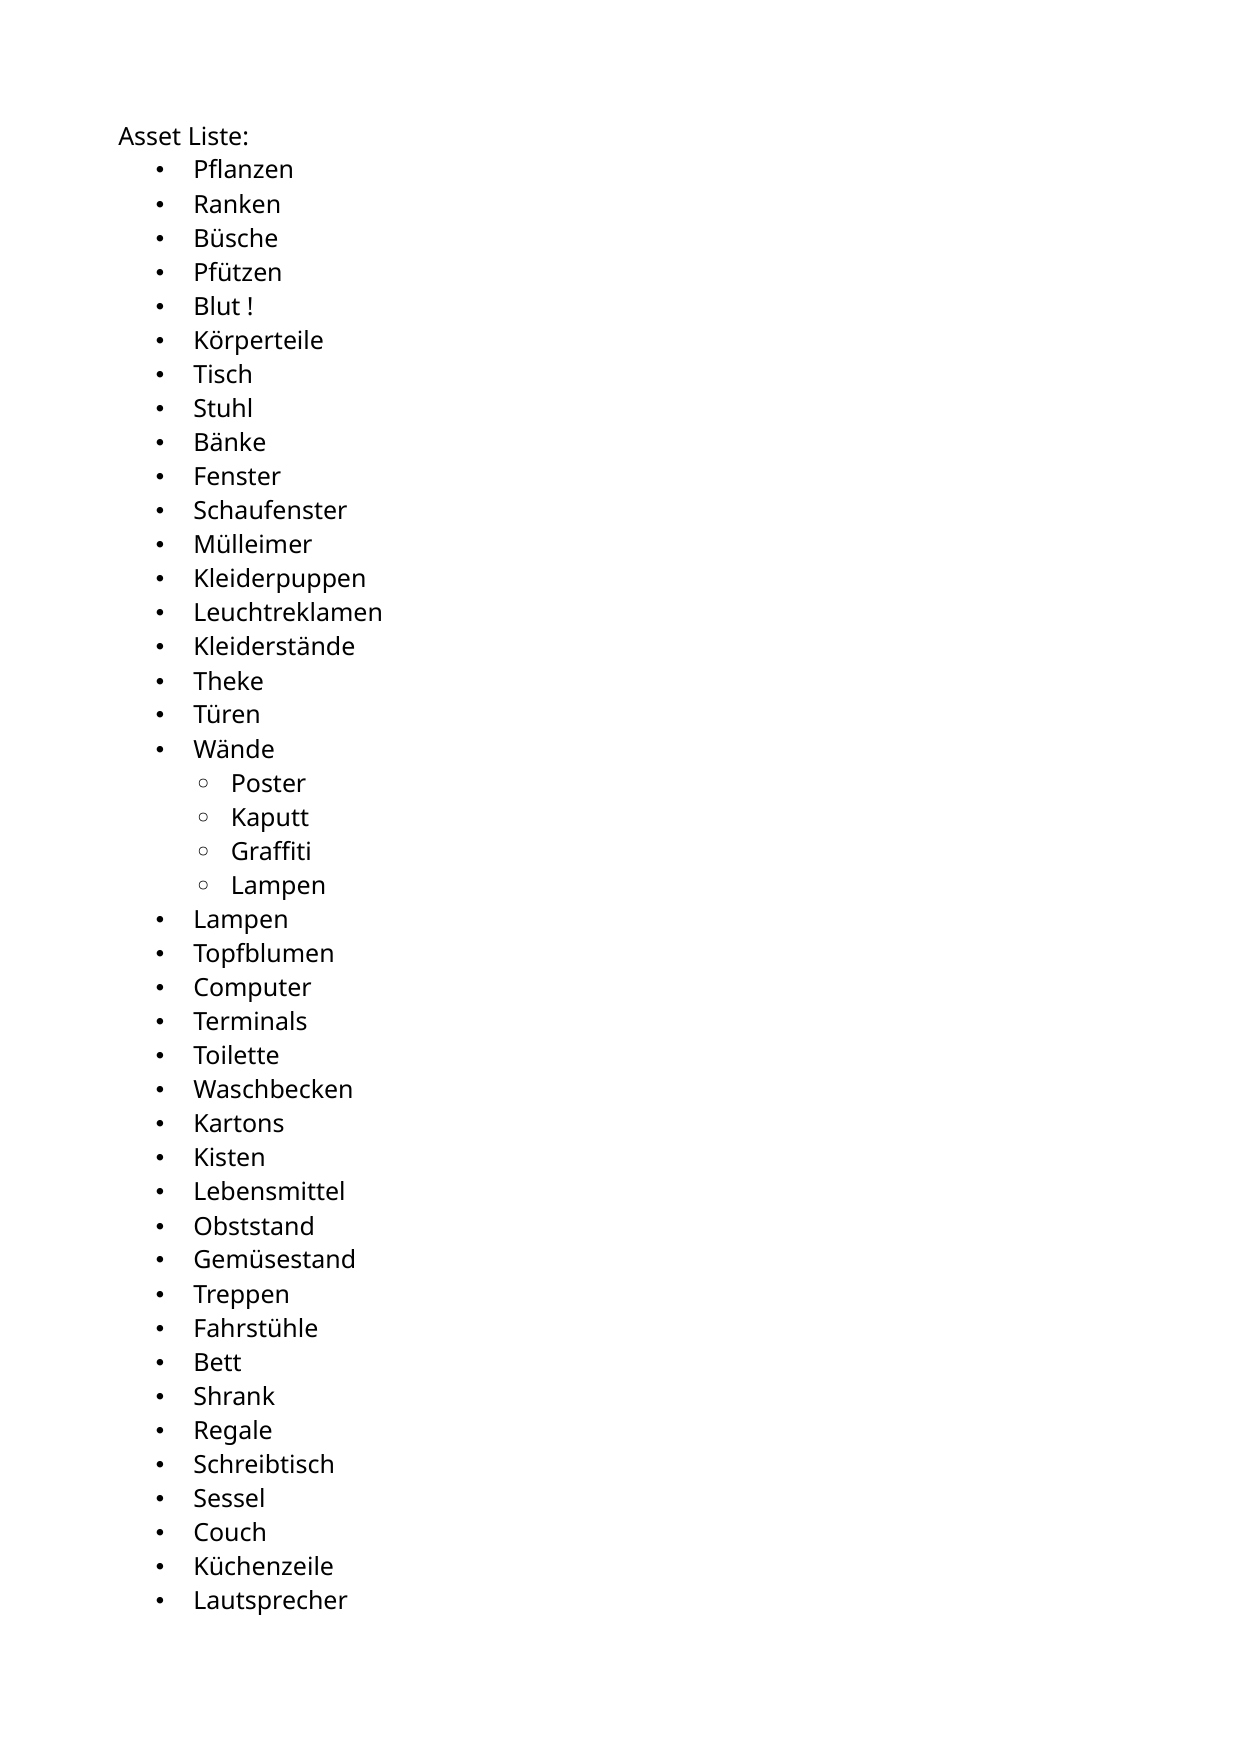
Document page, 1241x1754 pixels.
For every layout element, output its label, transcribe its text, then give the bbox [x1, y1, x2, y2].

list Fahrstühle [156, 1310, 1122, 1344]
list Kaputt [193, 799, 1122, 833]
list Tisch [156, 357, 1122, 391]
list Pfützen [156, 254, 1122, 288]
list Obststand [156, 1208, 1122, 1242]
list Lampen [193, 867, 1122, 902]
list Wände [156, 731, 1122, 765]
list Regale [156, 1412, 1122, 1447]
list Bett [156, 1344, 1122, 1378]
list Theke [156, 663, 1122, 697]
list Waschbecken [156, 1072, 1122, 1106]
list Couch [156, 1515, 1122, 1549]
list Treppen [156, 1276, 1122, 1310]
list Graffiti [193, 833, 1122, 867]
list Kleiderpuppen [156, 561, 1122, 595]
list Lautsprecher [156, 1583, 1122, 1617]
list Topfblumen [156, 936, 1122, 970]
list Küchenzeile [156, 1549, 1122, 1583]
list Schaufenster [156, 493, 1122, 527]
list Terminals [156, 1004, 1122, 1038]
list Toilette [156, 1038, 1122, 1072]
list Blut ! [156, 288, 1122, 322]
list Leuchtreklamen [156, 595, 1122, 629]
list Bänke [156, 425, 1122, 459]
list Stuhl [156, 391, 1122, 425]
list Kleiderstände [156, 629, 1122, 663]
list Lampen [156, 902, 1122, 936]
list Mülleimer [156, 527, 1122, 561]
list Sessel [156, 1481, 1122, 1515]
list Büsche [156, 220, 1122, 254]
list Poster [193, 765, 1122, 799]
list Kartons [156, 1106, 1122, 1140]
list Ranken [156, 186, 1122, 220]
list Computer [156, 970, 1122, 1004]
list Gemüsestand [156, 1242, 1122, 1276]
text Asset Liste: [118, 118, 1122, 152]
list Türen [156, 697, 1122, 731]
list Lebensmittel [156, 1174, 1122, 1208]
list Pflanzen [156, 152, 1122, 186]
list Fenster [156, 459, 1122, 493]
list Kisten [156, 1140, 1122, 1174]
list Schreibtisch [156, 1447, 1122, 1481]
list Shrank [156, 1378, 1122, 1412]
list Körperteile [156, 322, 1122, 357]
